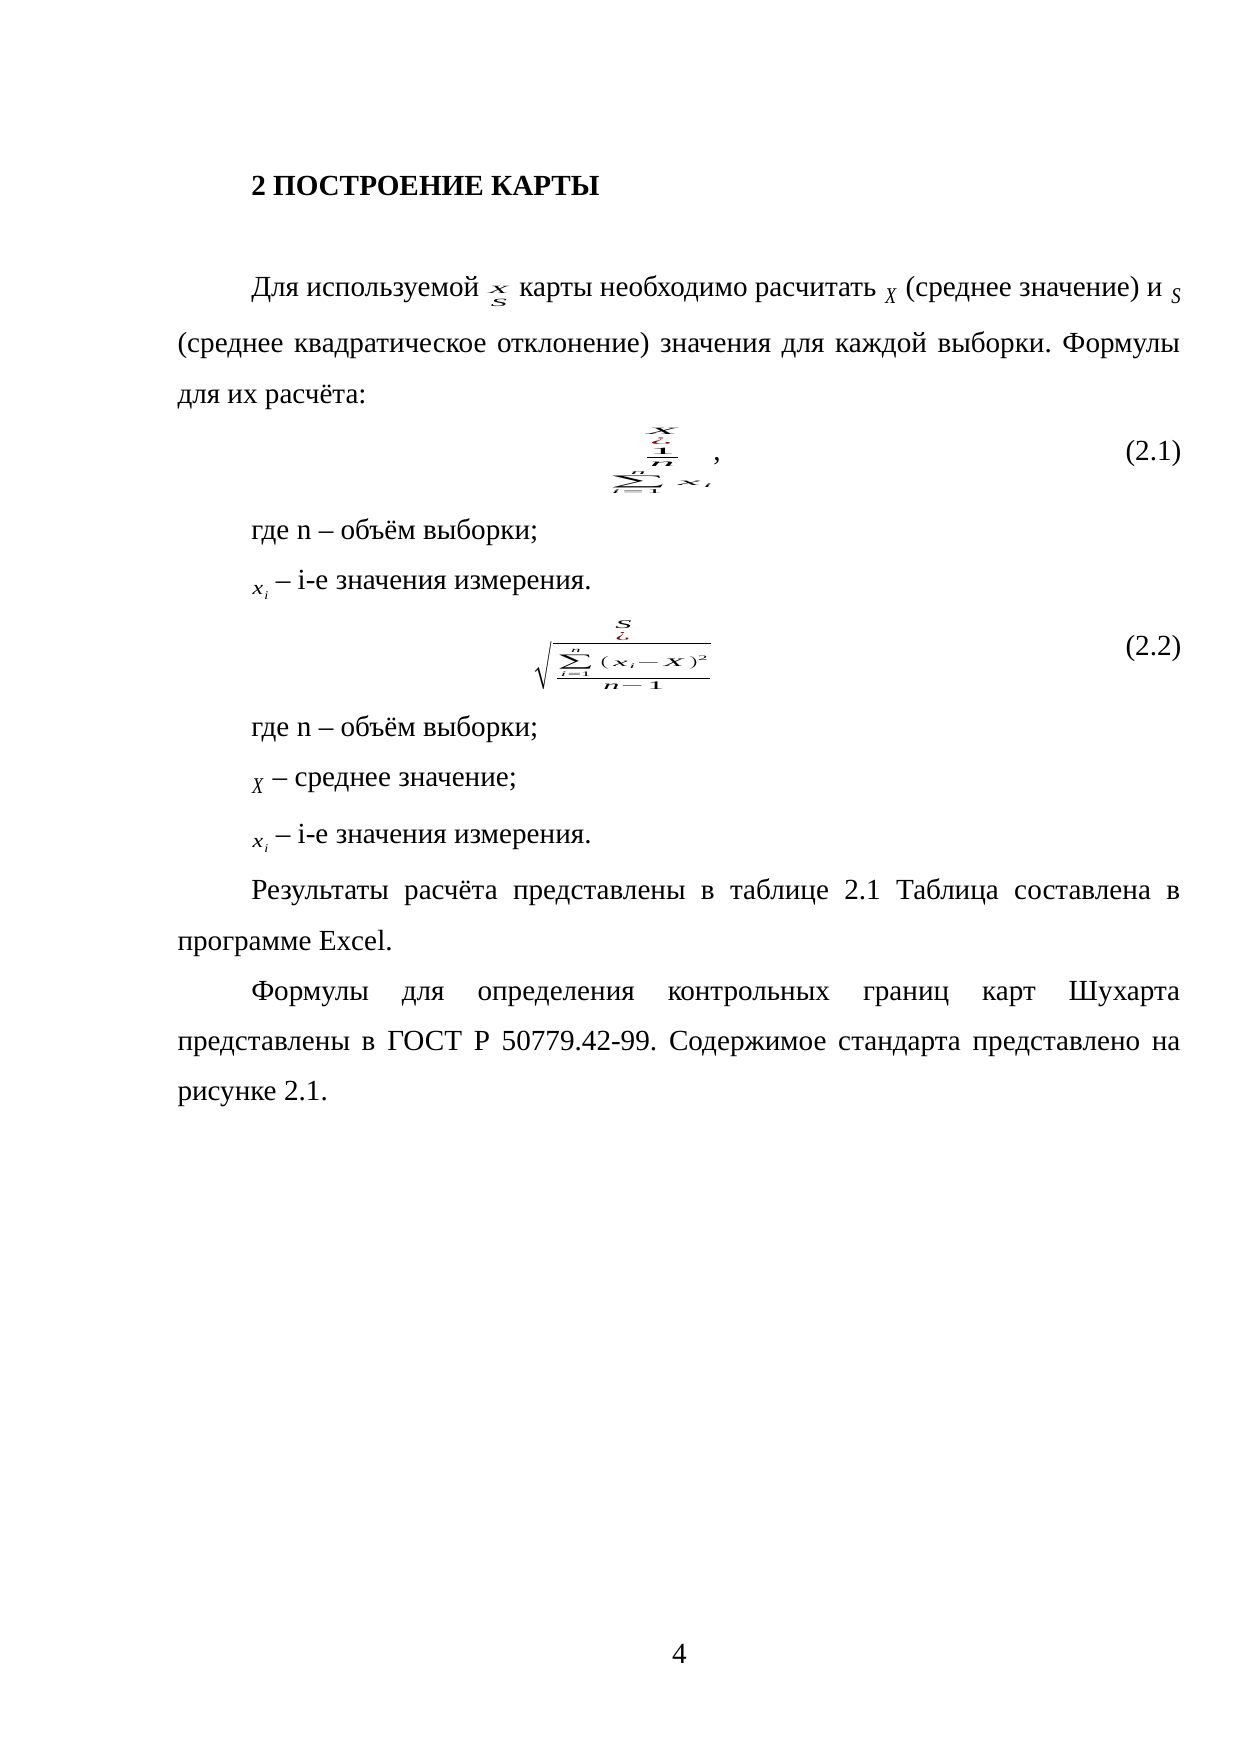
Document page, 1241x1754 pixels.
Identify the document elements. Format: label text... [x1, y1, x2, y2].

text – среднее значение; [177, 759, 1181, 799]
text где n – объём выборки; [177, 512, 1181, 545]
text (2.2) [177, 619, 1181, 692]
text Для используемой карты необходимо расчитать (среднее значение) и (среднее квадратическое отклонение) значения для каждой выборки. Формулы для их расчёта: [177, 269, 1181, 409]
text Результаты расчёта представлены в таблице 2.1 Таблица составлена в программе Excel. [177, 872, 1181, 956]
text , (2.1) [177, 426, 1181, 495]
text 2 ПОСТРОЕНИЕ КАРТЫ [177, 168, 1181, 202]
text – i-е значения измерения. [177, 562, 1181, 602]
text Формулы для определения контрольных границ карт Шухарта представлены в ГОСТ Р 50779.42-99. Содержимое стандарта представлено на рисунке 2.1. [177, 973, 1181, 1107]
text – i-е значения измерения. [177, 816, 1181, 856]
text где n – объём выборки; [177, 709, 1181, 742]
